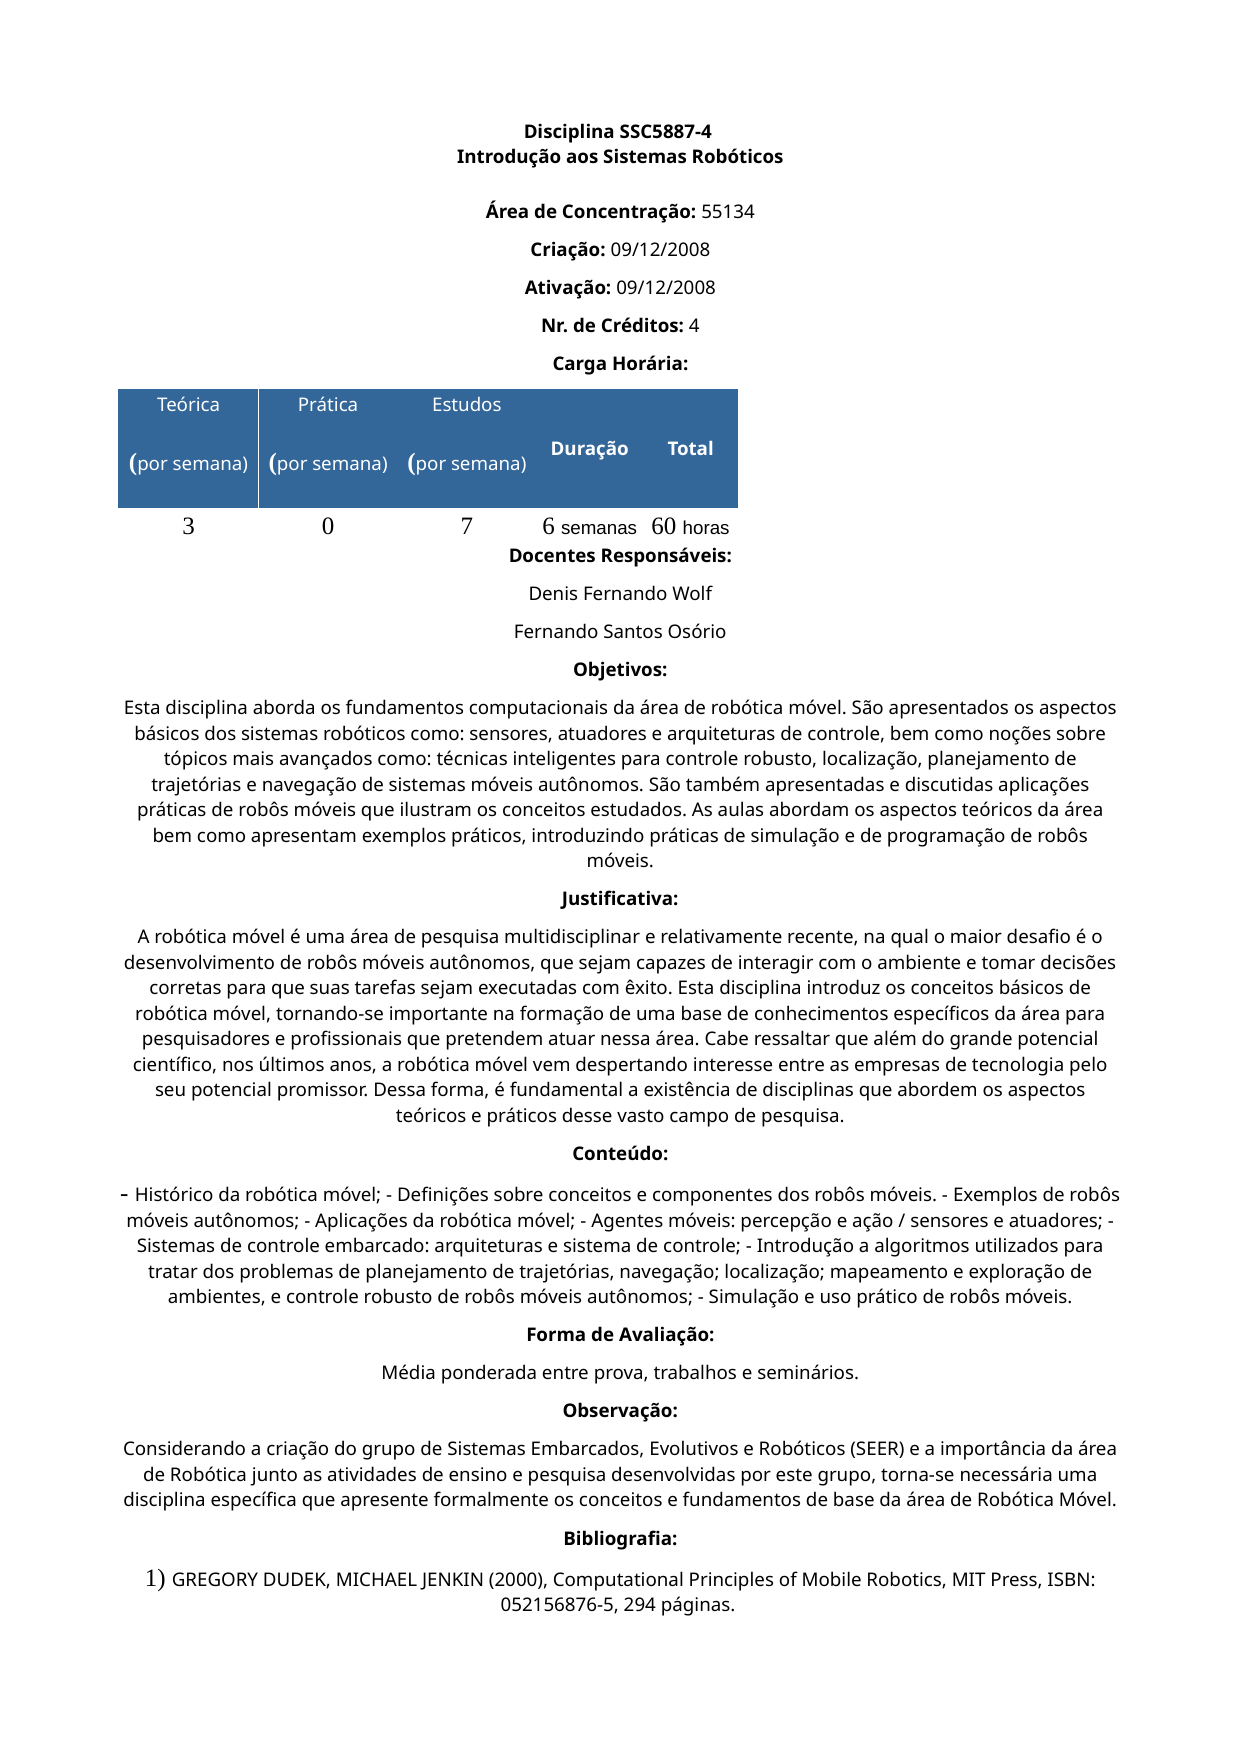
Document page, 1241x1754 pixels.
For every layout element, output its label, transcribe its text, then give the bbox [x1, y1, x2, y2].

table_header Prática (por semana) [259, 389, 397, 508]
text - Histórico da robótica móvel; - Definições sobre conceitos e componentes dos robôs móveis. - Exemplos de robôs móveis autônomos; - Aplicações da robótica móvel; - Agentes móveis: percepção e ação / sensores e atuadores; - Sistemas de controle embarcado: arquiteturas e sistema de controle; - Introdução a algoritmos utilizados para tratar dos problemas de planejamento de trajetórias, navegação; localização; mapeamento e exploração de ambientes, e controle robusto de robôs móveis autônomos; - Simulação e uso prático de robôs móveis. [118, 1178, 1122, 1309]
text Disciplina SSC5887-4 Introdução aos Sistemas Robóticos [118, 118, 1122, 169]
table_header Duração [536, 389, 643, 508]
text Esta disciplina aborda os fundamentos computacionais da área de robótica móvel. São apresentados os aspectos básicos dos sistemas robóticos como: sensores, atuadores e arquiteturas de controle, bem como noções sobre tópicos mais avançados como: técnicas inteligentes para controle robusto, localização, planejamento de trajetórias e navegação de sistemas móveis autônomos. São também apresentadas e discutidas aplicações práticas de robôs móveis que ilustram os conceitos estudados. As aulas abordam os aspectos teóricos da área bem como apresentam exemplos práticos, introduzindo práticas de simulação e de programação de robôs móveis. [118, 694, 1122, 873]
table_cell 7 [397, 508, 536, 542]
table_cell 0 [259, 508, 397, 542]
table_header Total [643, 389, 738, 508]
text Observação: [118, 1398, 1122, 1423]
text Conteúdo: [118, 1140, 1122, 1166]
table_cell 3 [118, 508, 258, 542]
table_cell 60 horas [643, 508, 738, 542]
text Nr. de Créditos: 4 [118, 313, 1122, 338]
text Carga Horária: [118, 351, 1122, 376]
text Justificativa: [118, 886, 1122, 911]
table_header Teórica (por semana) [118, 389, 258, 508]
text Área de Concentração: 55134 [118, 199, 1122, 224]
text Denis Fernando Wolf [118, 580, 1122, 606]
text Docentes Responsáveis: [118, 542, 1122, 568]
text Fernando Santos Osório [118, 618, 1122, 644]
text Objetivos: [118, 656, 1122, 682]
text Considerando a criação do grupo de Sistemas Embarcados, Evolutivos e Robóticos (SEER) e a importância da área de Robótica junto as atividades de ensino e pesquisa desenvolvidas por este grupo, torna-se necessária uma disciplina específica que apresente formalmente os conceitos e fundamentos de base da área de Robótica Móvel. [118, 1436, 1122, 1512]
table_cell 6 semanas [536, 508, 643, 542]
text 1) GREGORY DUDEK, MICHAEL JENKIN (2000), Computational Principles of Mobile Robotics, MIT Press, ISBN: 052156876-5, 294 páginas. [118, 1563, 1122, 1617]
text Ativação: 09/12/2008 [118, 275, 1122, 300]
text Média ponderada entre prova, trabalhos e seminários. [118, 1360, 1122, 1385]
text A robótica móvel é uma área de pesquisa multidisciplinar e relativamente recente, na qual o maior desafio é o desenvolvimento de robôs móveis autônomos, que sejam capazes de interagir com o ambiente e tomar decisões corretas para que suas tarefas sejam executadas com êxito. Esta disciplina introduz os conceitos básicos de robótica móvel, tornando-se importante na formação de uma base de conhecimentos específicos da área para pesquisadores e profissionais que pretendem atuar nessa área. Cabe ressaltar que além do grande potencial científico, nos últimos anos, a robótica móvel vem despertando interesse entre as empresas de tecnologia pelo seu potencial promissor. Dessa forma, é fundamental a existência de disciplinas que abordem os aspectos teóricos e práticos desse vasto campo de pesquisa. [118, 924, 1122, 1128]
text Criação: 09/12/2008 [118, 237, 1122, 262]
text Bibliografia: [118, 1525, 1122, 1550]
text Forma de Avaliação: [118, 1322, 1122, 1347]
table_header Estudos (por semana) [397, 389, 536, 508]
